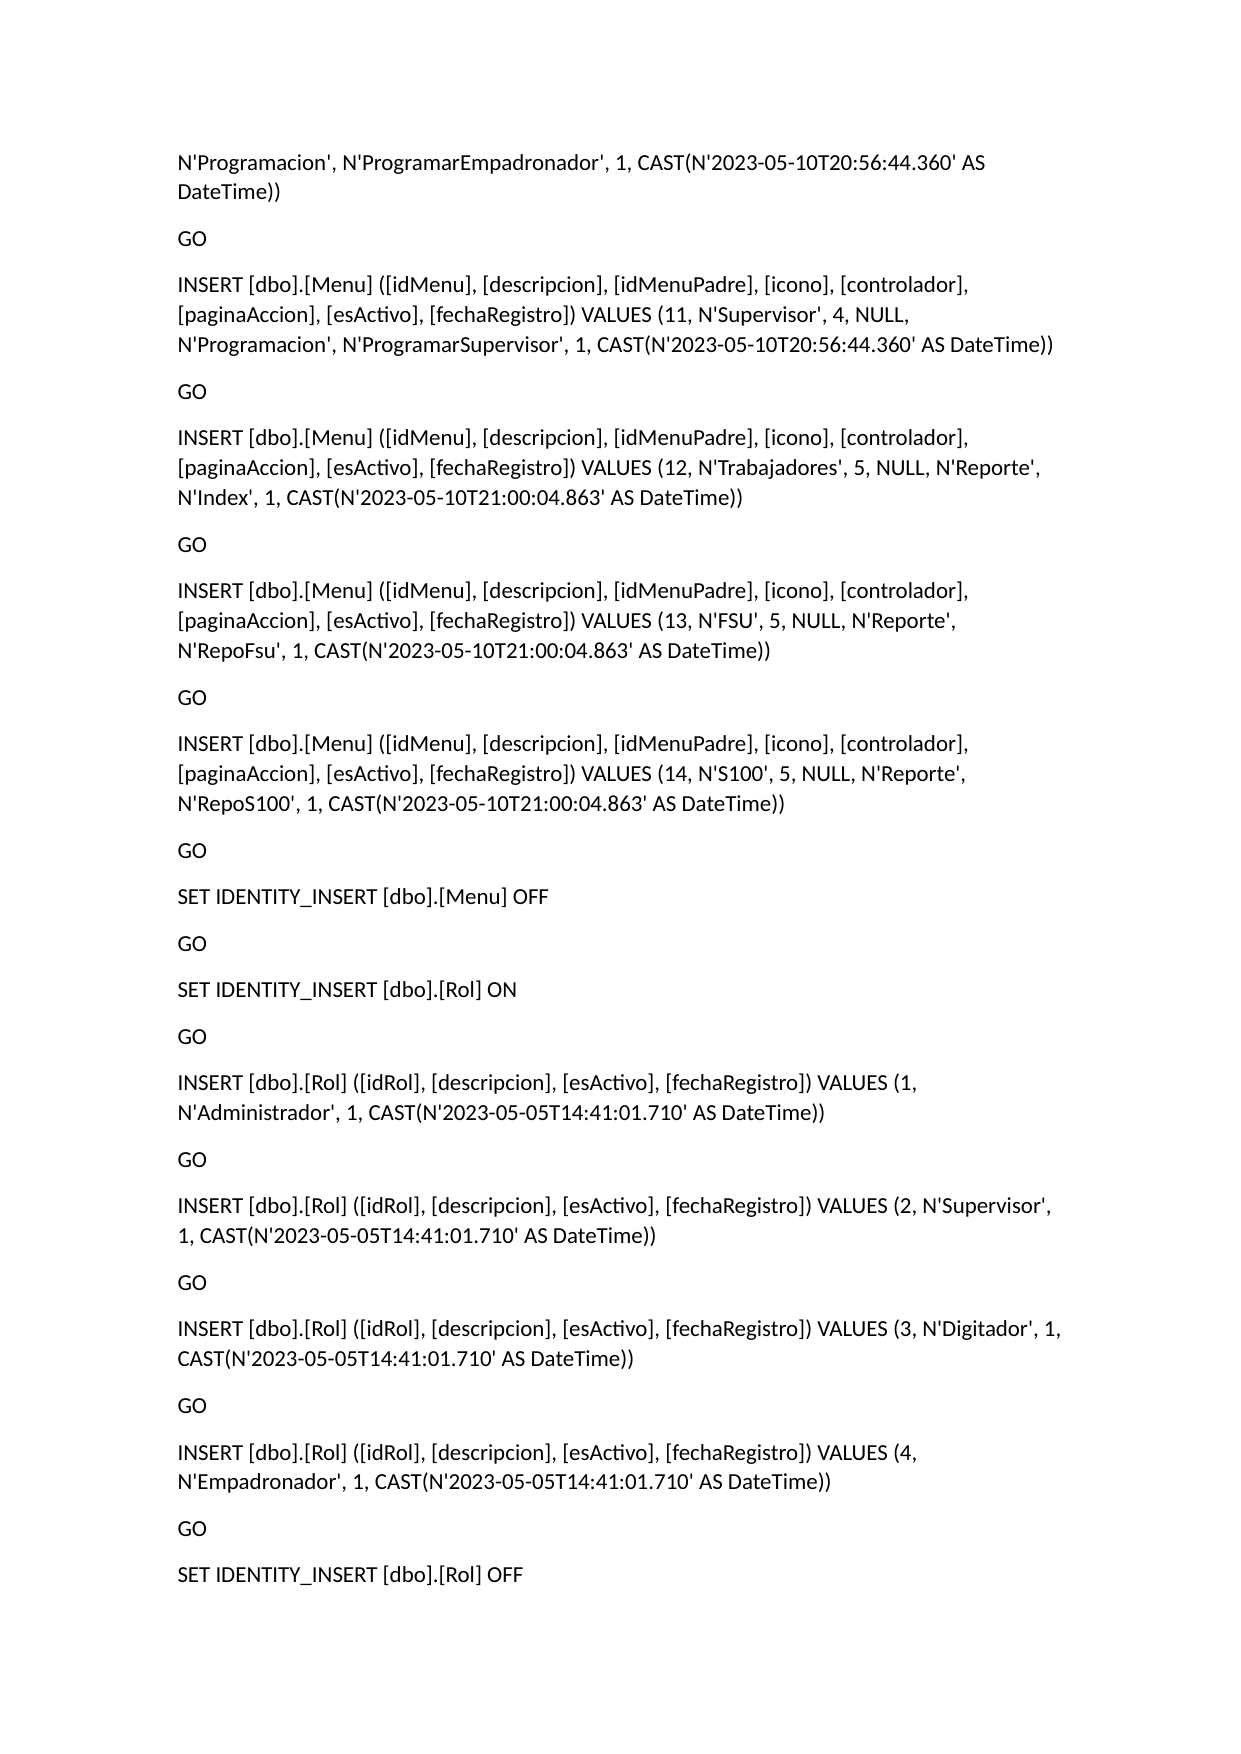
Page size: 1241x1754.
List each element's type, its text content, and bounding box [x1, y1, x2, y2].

text GO [177, 1514, 1063, 1542]
text GO [177, 1145, 1063, 1173]
text SET IDENTITY_INSERT [dbo].[Menu] OFF [177, 882, 1063, 910]
text INSERT [dbo].[Rol] ([idRol], [descripcion], [esActivo], [fechaRegistro]) VALUES (3, N'Digitador', 1, CAST(N'2023-05-05T14:41:01.710' AS DateTime)) [177, 1314, 1063, 1372]
text GO [177, 836, 1063, 864]
text INSERT [dbo].[Menu] ([idMenu], [descripcion], [idMenuPadre], [icono], [controlador], [paginaAccion], [esActivo], [fechaRegistro]) VALUES (12, N'Trabajadores', 5, NULL, N'Reporte', N'Index', 1, CAST(N'2023-05-10T21:00:04.863' AS DateTime)) [177, 423, 1063, 511]
text SET IDENTITY_INSERT [dbo].[Rol] ON [177, 975, 1063, 1003]
text INSERT [dbo].[Rol] ([idRol], [descripcion], [esActivo], [fechaRegistro]) VALUES (2, N'Supervisor', 1, CAST(N'2023-05-05T14:41:01.710' AS DateTime)) [177, 1192, 1063, 1249]
text N'Programacion', N'ProgramarEmpadronador', 1, CAST(N'2023-05-10T20:56:44.360' AS DateTime)) [177, 148, 1063, 206]
text INSERT [dbo].[Menu] ([idMenu], [descripcion], [idMenuPadre], [icono], [controlador], [paginaAccion], [esActivo], [fechaRegistro]) VALUES (14, N'S100', 5, NULL, N'Reporte', N'RepoS100', 1, CAST(N'2023-05-10T21:00:04.863' AS DateTime)) [177, 729, 1063, 817]
text GO [177, 1268, 1063, 1296]
text SET IDENTITY_INSERT [dbo].[Rol] OFF [177, 1561, 1063, 1589]
text INSERT [dbo].[Menu] ([idMenu], [descripcion], [idMenuPadre], [icono], [controlador], [paginaAccion], [esActivo], [fechaRegistro]) VALUES (11, N'Supervisor', 4, NULL, N'Programacion', N'ProgramarSupervisor', 1, CAST(N'2023-05-10T20:56:44.360' AS DateTime)) [177, 271, 1063, 358]
text INSERT [dbo].[Menu] ([idMenu], [descripcion], [idMenuPadre], [icono], [controlador], [paginaAccion], [esActivo], [fechaRegistro]) VALUES (13, N'FSU', 5, NULL, N'Reporte', N'RepoFsu', 1, CAST(N'2023-05-10T21:00:04.863' AS DateTime)) [177, 576, 1063, 664]
text GO [177, 377, 1063, 405]
text INSERT [dbo].[Rol] ([idRol], [descripcion], [esActivo], [fechaRegistro]) VALUES (4, N'Empadronador', 1, CAST(N'2023-05-05T14:41:01.710' AS DateTime)) [177, 1438, 1063, 1496]
text GO [177, 530, 1063, 558]
text GO [177, 1391, 1063, 1419]
text GO [177, 224, 1063, 252]
text GO [177, 1022, 1063, 1050]
text GO [177, 929, 1063, 957]
text GO [177, 683, 1063, 711]
text INSERT [dbo].[Rol] ([idRol], [descripcion], [esActivo], [fechaRegistro]) VALUES (1, N'Administrador', 1, CAST(N'2023-05-05T14:41:01.710' AS DateTime)) [177, 1068, 1063, 1126]
